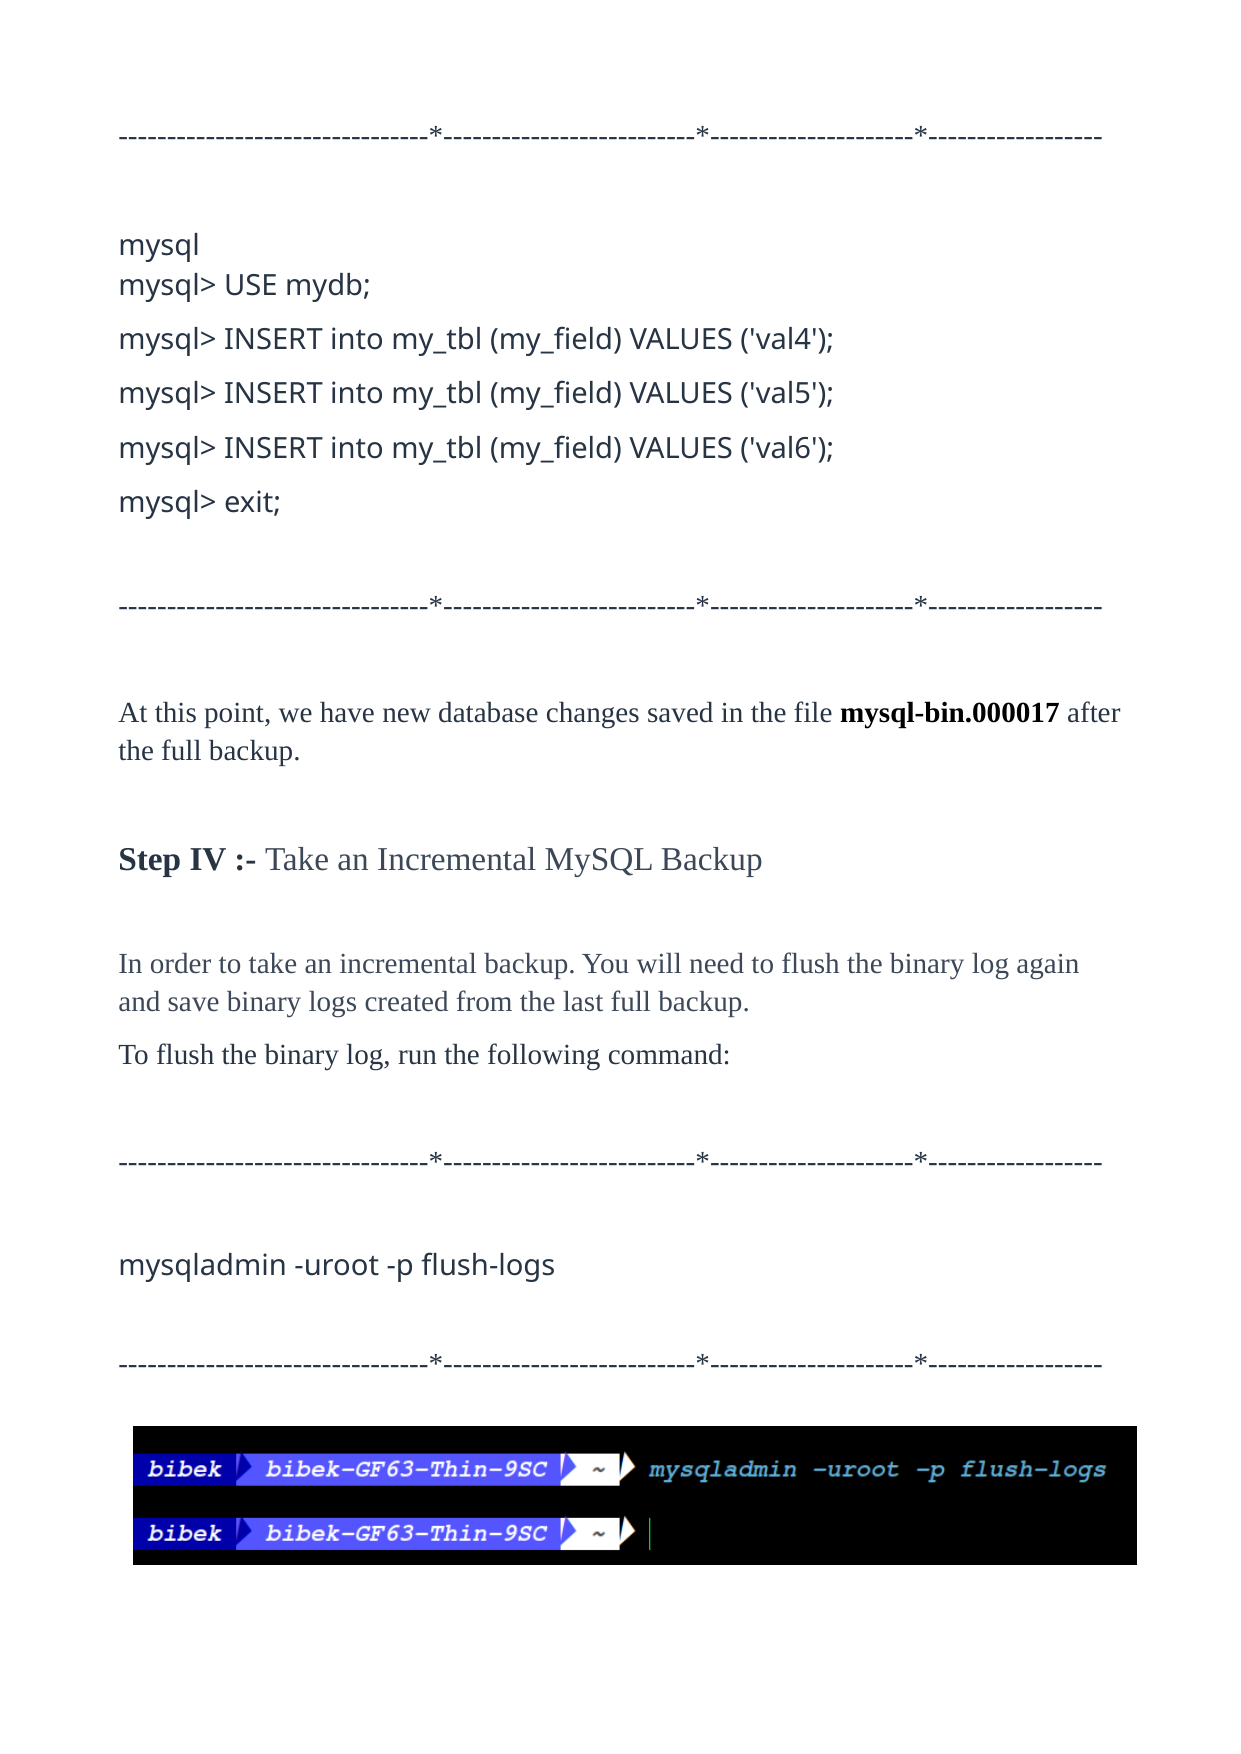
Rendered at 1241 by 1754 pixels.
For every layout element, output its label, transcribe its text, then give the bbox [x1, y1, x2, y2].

text mysql> INSERT into my_tbl (my_field) VALUES ('val5'); [118, 373, 1122, 412]
picture [133, 1426, 1137, 1565]
text mysql> INSERT into my_tbl (my_field) VALUES ('val6'); [118, 427, 1122, 467]
text Step IV :- Take an Incremental MySQL Backup [118, 839, 1122, 878]
text mysql> exit; [118, 481, 1122, 521]
text --------------------------------*--------------------------*---------------------*------------------ [118, 1346, 1122, 1380]
text mysql> INSERT into my_tbl (my_field) VALUES ('val4'); [118, 318, 1122, 358]
text In order to take an incremental backup. You will need to flush the binary log again and save binary logs created from the last full backup. [118, 946, 1122, 1018]
text To flush the binary log, run the following command: [118, 1037, 1122, 1071]
text --------------------------------*--------------------------*---------------------*------------------ [118, 1144, 1122, 1177]
text mysql> USE mydb; [118, 264, 1122, 304]
text --------------------------------*--------------------------*---------------------*------------------ [118, 118, 1122, 152]
text At this point, we have new database changes saved in the file mysql-bin.000017 after the full backup. [118, 695, 1122, 767]
text --------------------------------*--------------------------*---------------------*------------------ [118, 588, 1122, 622]
text mysql [118, 224, 1122, 264]
text mysqladmin -uroot -p flush-logs [118, 1244, 1122, 1284]
